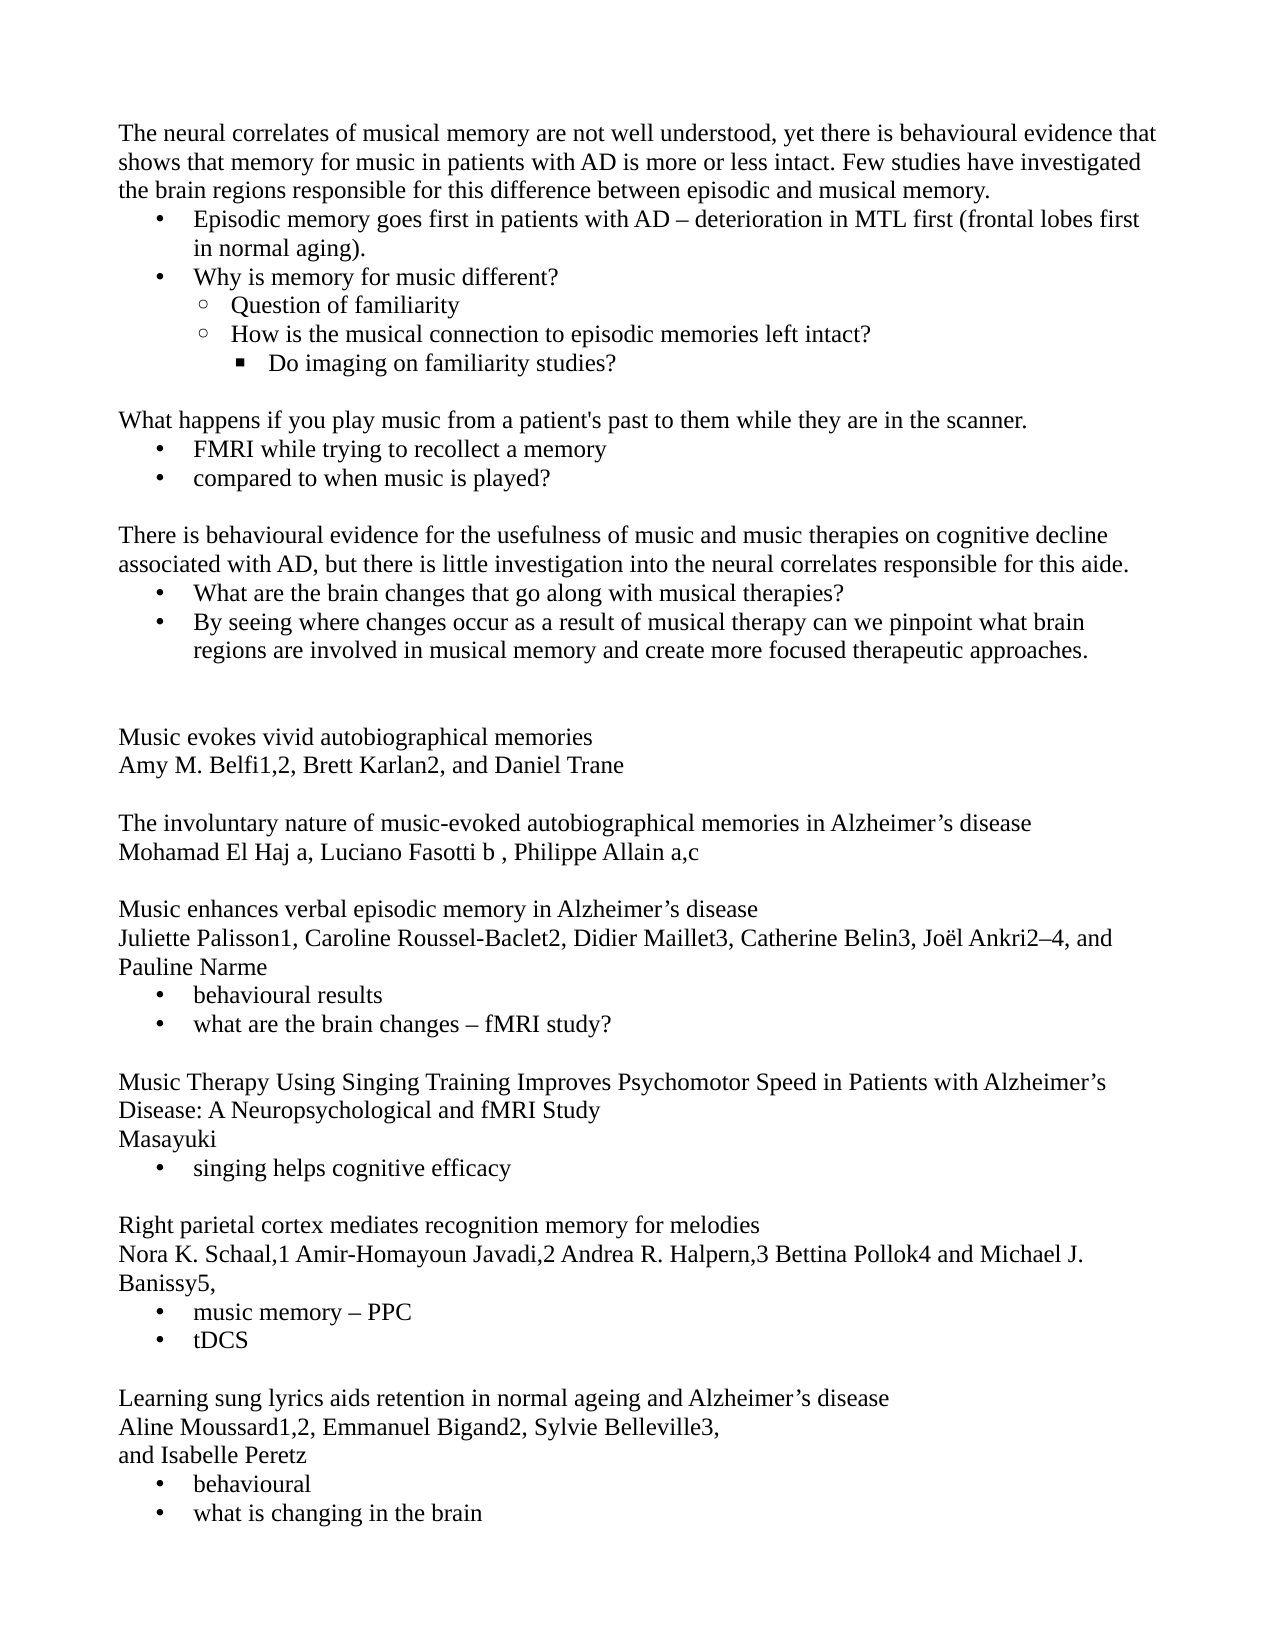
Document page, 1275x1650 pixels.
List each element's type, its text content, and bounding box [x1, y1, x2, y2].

text Aline Moussard1,2, Emmanuel Bigand2, Sylvie Belleville3, [118, 1412, 1157, 1441]
text What happens if you play music from a patient's past to them while they are in the scanner. [118, 406, 1157, 434]
list tDCS [156, 1326, 1157, 1354]
list singing helps cognitive efficacy [156, 1153, 1157, 1182]
list How is the musical connection to episodic memories left intact? [193, 319, 1157, 348]
list behavioural results [156, 981, 1157, 1009]
text The involuntary nature of music-evoked autobiographical memories in Alzheimer’s disease [118, 808, 1157, 837]
text Learning sung lyrics aids retention in normal ageing and Alzheimer’s disease [118, 1383, 1157, 1412]
text The neural correlates of musical memory are not well understood, yet there is behavioural evidence that shows that memory for music in patients with AD is more or less intact. Few studies have investigated the brain regions responsible for this difference between episodic and musical memory. [118, 118, 1157, 204]
list compared to when music is played? [156, 463, 1157, 492]
list music memory – PPC [156, 1297, 1157, 1326]
text Music evokes vivid autobiographical memories [118, 722, 1157, 751]
list behavioural [156, 1469, 1157, 1498]
text Masayuki [118, 1124, 1157, 1153]
text There is behavioural evidence for the usefulness of music and music therapies on cognitive decline associated with AD, but there is little investigation into the neural correlates responsible for this aide. [118, 521, 1157, 578]
list Episodic memory goes first in patients with AD – deterioration in MTL first (frontal lobes first in normal aging). [156, 204, 1157, 262]
text Nora K. Schaal,1 Amir-Homayoun Javadi,2 Andrea R. Halpern,3 Bettina Pollok4 and Michael J. Banissy5, [118, 1239, 1157, 1297]
list Do imaging on familiarity studies? [231, 348, 1157, 377]
text Music enhances verbal episodic memory in Alzheimer’s disease [118, 894, 1157, 923]
list FMRI while trying to recollect a memory [156, 434, 1157, 463]
list Question of familiarity [193, 291, 1157, 319]
list By seeing where changes occur as a result of musical therapy can we pinpoint what brain regions are involved in musical memory and create more focused therapeutic approaches. [156, 607, 1157, 664]
list What are the brain changes that go along with musical therapies? [156, 578, 1157, 607]
text Mohamad El Haj a, Luciano Fasotti b , Philippe Allain a,c [118, 837, 1157, 866]
text Juliette Palisson1, Caroline Roussel-Baclet2, Didier Maillet3, Catherine Belin3, Joël Ankri2–4, and Pauline Narme [118, 923, 1157, 981]
list what are the brain changes – fMRI study? [156, 1009, 1157, 1038]
text and Isabelle Peretz [118, 1441, 1157, 1469]
list what is changing in the brain [156, 1498, 1157, 1527]
list Why is memory for music different? [156, 262, 1157, 291]
text Amy M. Belfi1,2, Brett Karlan2, and Daniel Trane [118, 751, 1157, 779]
text Music Therapy Using Singing Training Improves Psychomotor Speed in Patients with Alzheimer’s Disease: A Neuropsychological and fMRI Study [118, 1067, 1157, 1124]
text Right parietal cortex mediates recognition memory for melodies [118, 1211, 1157, 1239]
